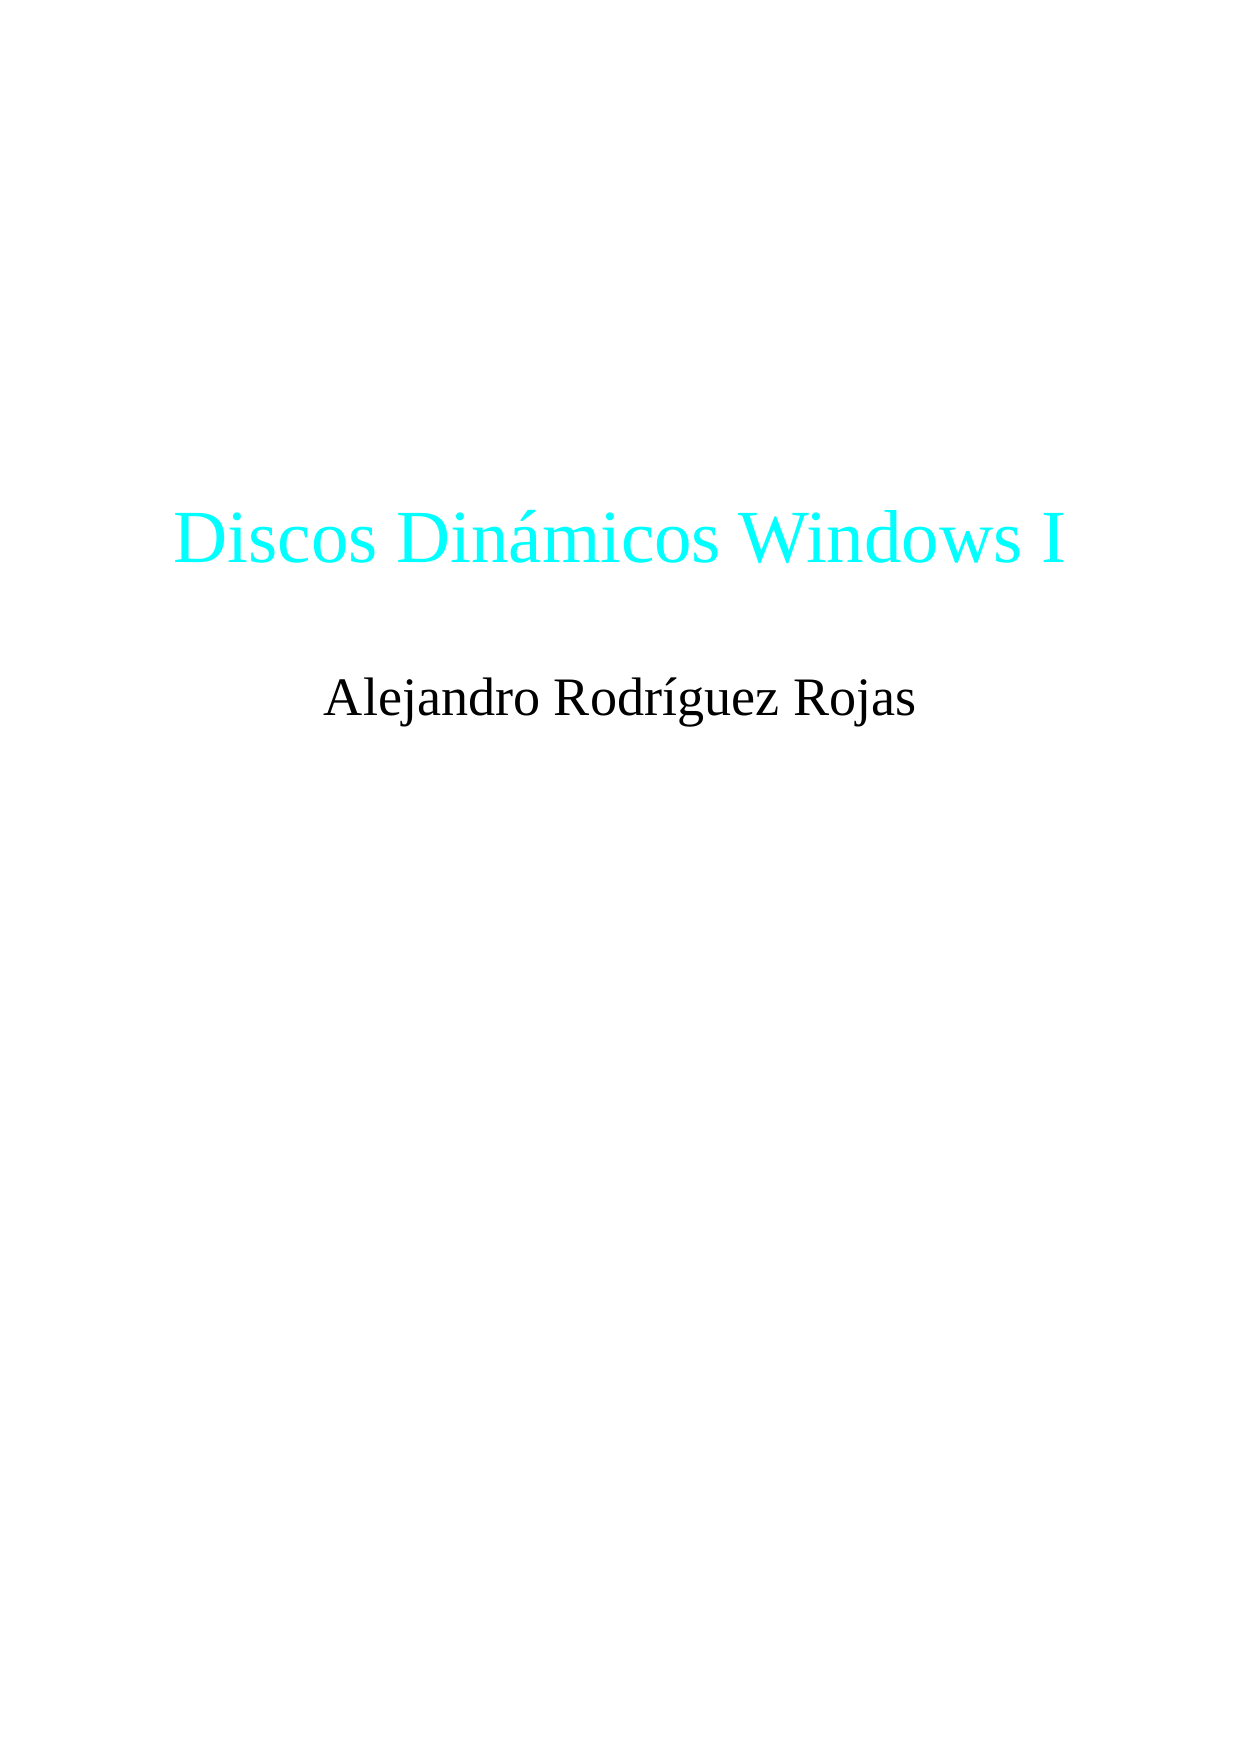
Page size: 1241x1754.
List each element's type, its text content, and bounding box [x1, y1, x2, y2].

text Alejandro Rodríguez Rojas [118, 664, 1122, 727]
text Discos Dinámicos Windows I [118, 492, 1122, 578]
